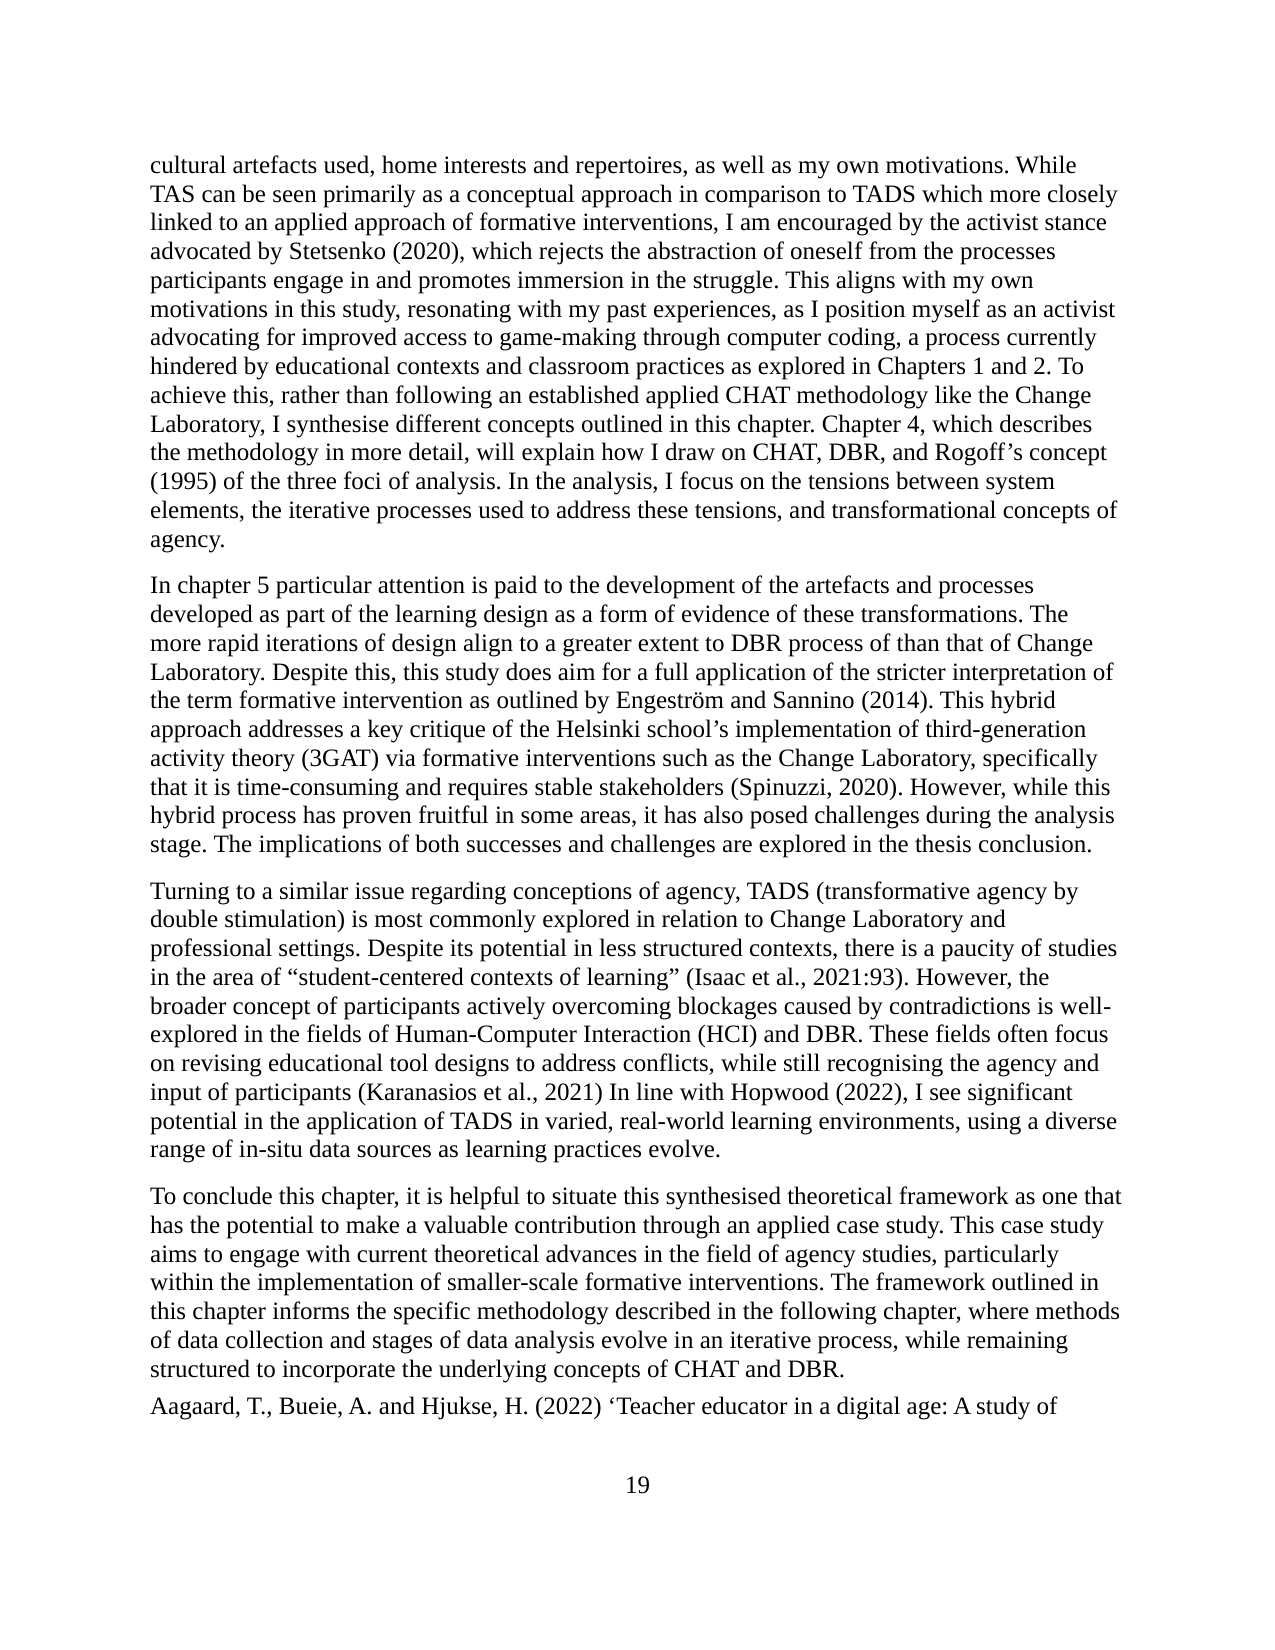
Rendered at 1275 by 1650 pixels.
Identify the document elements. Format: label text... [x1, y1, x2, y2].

text In chapter 5 particular attention is paid to the development of the artefacts and processes developed as part of the learning design as a form of evidence of these transformations. The more rapid iterations of design align to a greater extent to DBR process of than that of Change Laboratory. Despite this, this study does aim for a full application of the stricter interpretation of the term formative intervention as outlined by Engeström and Sannino (2014). This hybrid approach addresses a key critique of the Helsinki school’s implementation of third-generation activity theory (3GAT) via formative interventions such as the Change Laboratory, specifically that it is time-consuming and requires stable stakeholders (Spinuzzi, 2020). However, while this hybrid process has proven fruitful in some areas, it has also posed challenges during the analysis stage. The implications of both successes and challenges are explored in the thesis conclusion. [150, 570, 1125, 858]
text Turning to a similar issue regarding conceptions of agency, TADS (transformative agency by double stimulation) is most commonly explored in relation to Change Laboratory and professional settings. Despite its potential in less structured contexts, there is a paucity of studies in the area of “student-centered contexts of learning” (Isaac et al., 2021:93). However, the broader concept of participants actively overcoming blockages caused by contradictions is well-explored in the fields of Human-Computer Interaction (HCI) and DBR. These fields often focus on revising educational tool designs to address conflicts, while still recognising the agency and input of participants (Karanasios et al., 2021) In line with Hopwood (2022), I see significant potential in the application of TADS in varied, real-world learning environments, using a diverse range of in-situ data sources as learning practices evolve. [150, 876, 1125, 1163]
text cultural artefacts used, home interests and repertoires, as well as my own motivations. While TAS can be seen primarily as a conceptual approach in comparison to TADS which more closely linked to an applied approach of formative interventions, I am encouraged by the activist stance advocated by Stetsenko (2020), which rejects the abstraction of oneself from the processes participants engage in and promotes immersion in the struggle. This aligns with my own motivations in this study, resonating with my past experiences, as I position myself as an activist advocating for improved access to game-making through computer coding, a process currently hindered by educational contexts and classroom practices as explored in Chapters 1 and 2. To achieve this, rather than following an established applied CHAT methodology like the Change Laboratory, I synthesise different concepts outlined in this chapter. Chapter 4, which describes the methodology in more detail, will explain how I draw on CHAT, DBR, and Rogoff’s concept (1995) of the three foci of analysis. In the analysis, I focus on the tensions between system elements, the iterative processes used to address these tensions, and transformational concepts of agency. [150, 150, 1125, 552]
text Aagaard, T., Bueie, A. and Hjukse, H. (2022) ‘Teacher educator in a digital age: A study of [150, 1391, 1125, 1420]
text To conclude this chapter, it is helpful to situate this synthesised theoretical framework as one that has the potential to make a valuable contribution through an applied case study. This case study aims to engage with current theoretical advances in the field of agency studies, particularly within the implementation of smaller-scale formative interventions. The framework outlined in this chapter informs the specific methodology described in the following chapter, where methods of data collection and stages of data analysis evolve in an iterative process, while remaining structured to incorporate the underlying concepts of CHAT and DBR. [150, 1181, 1125, 1382]
